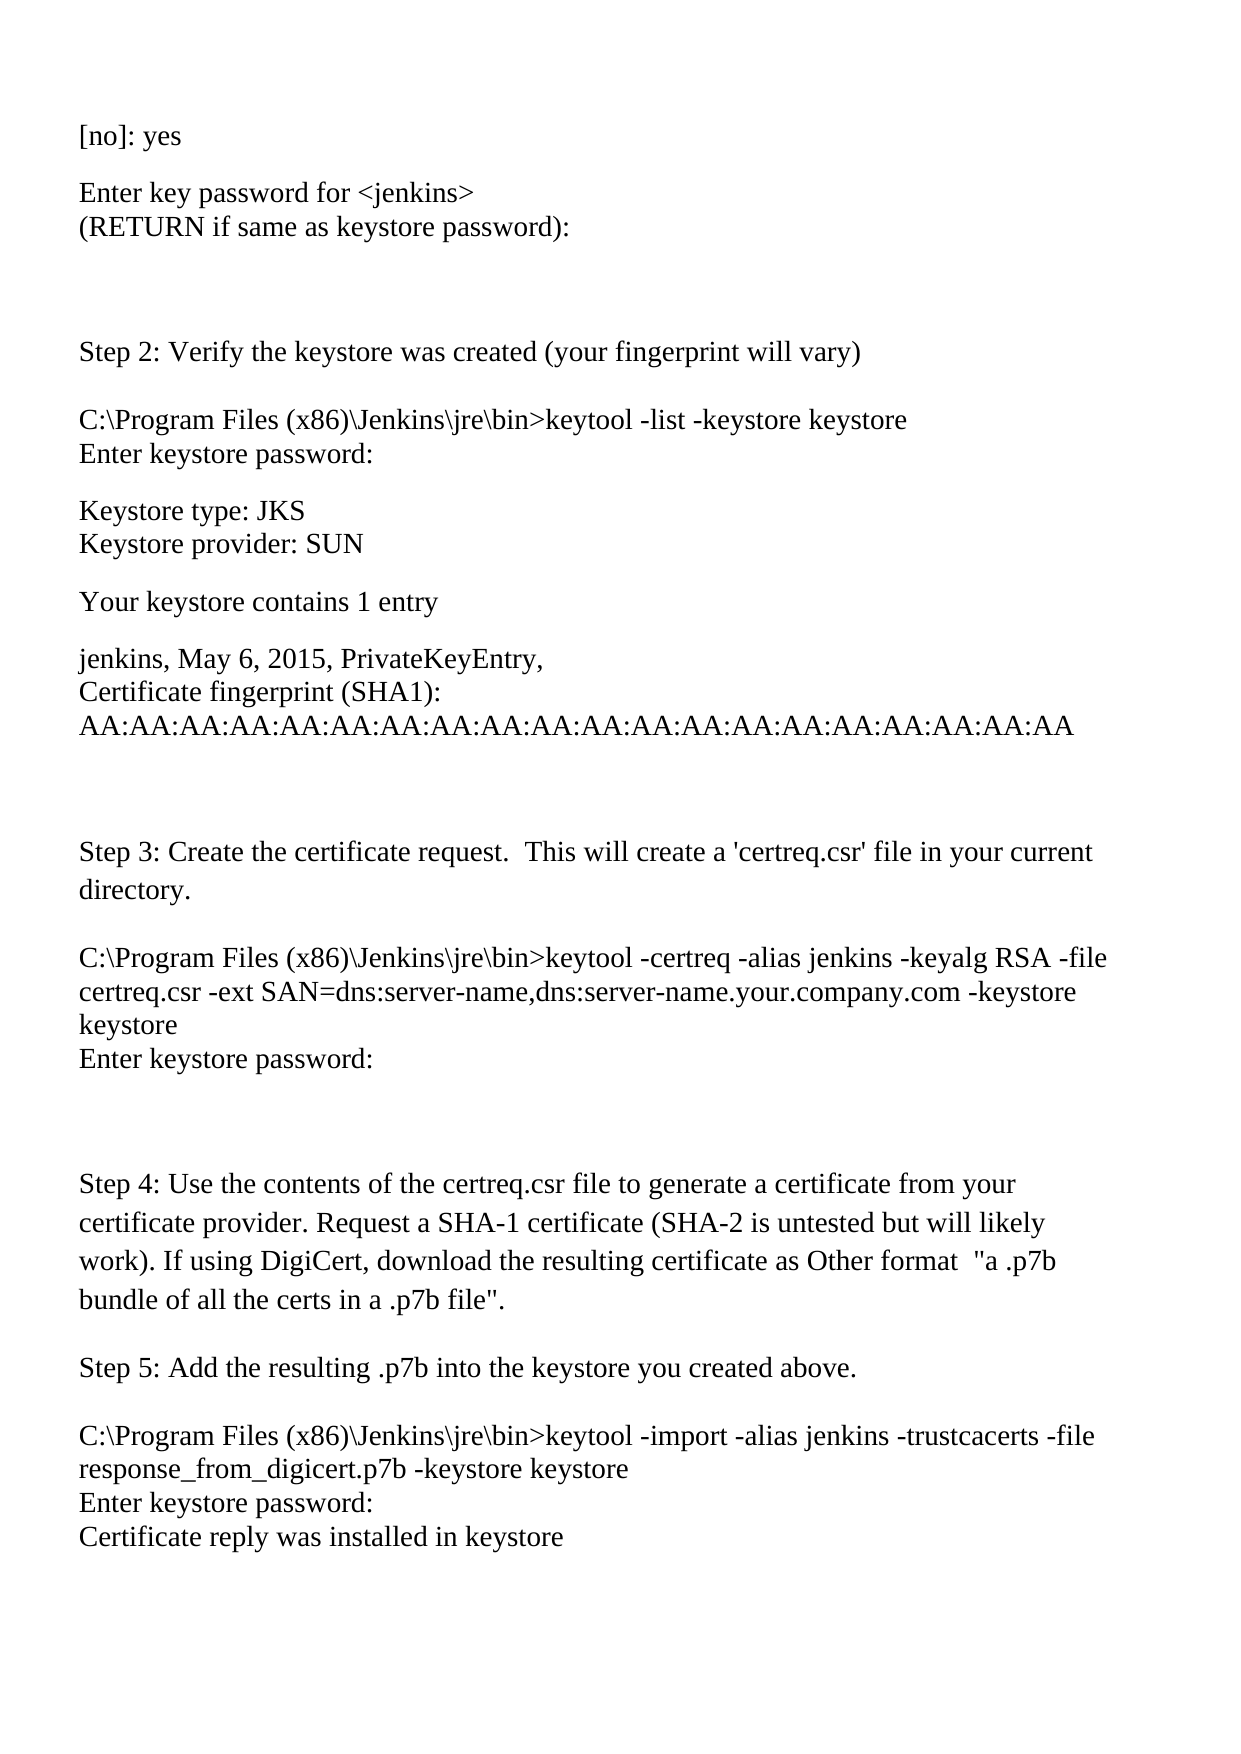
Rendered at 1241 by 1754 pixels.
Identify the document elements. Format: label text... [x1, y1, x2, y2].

text Certificate fingerprint (SHA1): AA:AA:AA:AA:AA:AA:AA:AA:AA:AA:AA:AA:AA:AA:AA:AA:AA:AA:AA:AA [79, 674, 1122, 742]
text Keystore provider: SUN [79, 527, 1122, 560]
text Enter keystore password: [79, 1485, 1122, 1519]
text Enter keystore password: [79, 1041, 1122, 1074]
text jenkins, May 6, 2015, PrivateKeyEntry, [79, 641, 1122, 674]
text Your keystore contains 1 entry [79, 584, 1122, 617]
text C:\Program Files (x86)\Jenkins\jre\bin>keytool -certreq -alias jenkins -keyalg RSA -file certreq.csr -ext SAN=dns:server-name,dns:server-name.your.company.com -keystore keystore [79, 940, 1122, 1041]
text Certificate reply was installed in keystore [79, 1519, 1122, 1552]
text (RETURN if same as keystore password): [79, 209, 1122, 242]
text Enter key password for <jenkins> [79, 175, 1122, 209]
text Keystore type: JKS [79, 493, 1122, 527]
text Step 4: Use the contents of the certreq.csr file to generate a certificate from your certificate provider. Request a SHA-1 certificate (SHA-2 is untested but will likely work). If using DigiCert, download the resulting certificate as Other format "a .p7b bundle of all the certs in a .p7b file". [79, 1166, 1122, 1316]
text [no]: yes [79, 118, 1122, 152]
text Step 2: Verify the keystore was created (your fingerprint will vary) [79, 334, 1122, 368]
text C:\Program Files (x86)\Jenkins\jre\bin>keytool -list -keystore keystore [79, 402, 1122, 436]
text Enter keystore password: [79, 436, 1122, 469]
text Step 5: Add the resulting .p7b into the keystore you created above. [79, 1350, 1122, 1383]
text Step 3: Create the certificate request. This will create a 'certreq.csr' file in your current directory. [79, 834, 1122, 906]
text C:\Program Files (x86)\Jenkins\jre\bin>keytool -import -alias jenkins -trustcacerts -file response_from_digicert.p7b -keystore keystore [79, 1418, 1122, 1485]
